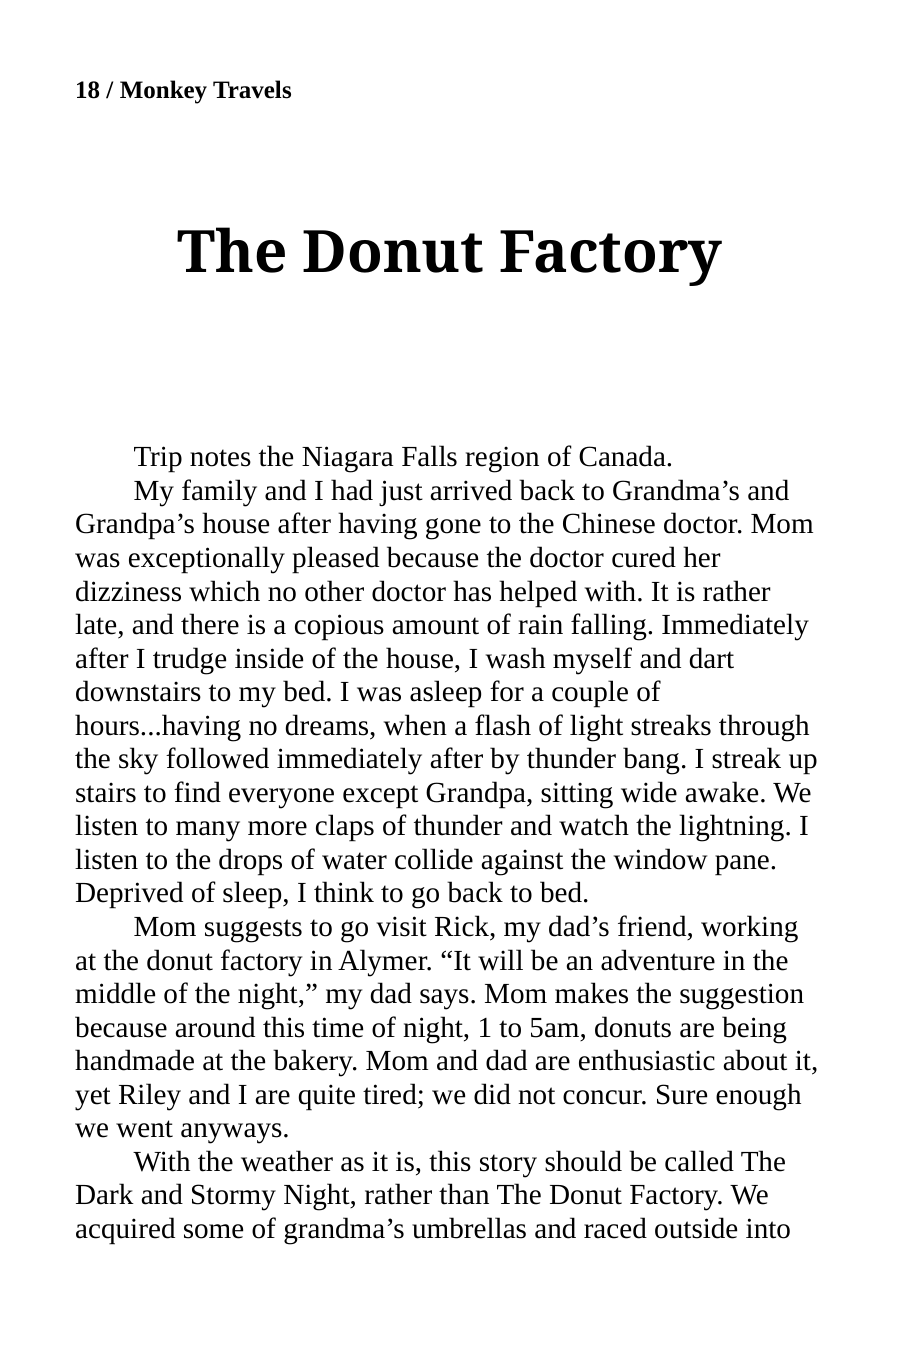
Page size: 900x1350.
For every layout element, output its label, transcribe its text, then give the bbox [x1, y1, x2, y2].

text My family and I had just arrived back to Grandma’s and Grandpa’s house after having gone to the Chinese doctor. Mom was exceptionally pleased because the doctor cured her dizziness which no other doctor has helped with. It is rather late, and there is a copious amount of rain falling. Immediately after I trudge inside of the house, I wash myself and dart downstairs to my bed. I was asleep for a couple of hours...having no dreams, when a flash of light streaks through the sky followed immediately after by thunder bang. I streak up stairs to find everyone except Grandpa, sitting wide awake. We listen to many more claps of thunder and watch the lightning. I listen to the drops of water collide against the window pane. Deprived of sleep, I think to go back to bed. [75, 473, 825, 909]
text Mom suggests to go visit Rick, my dad’s friend, working at the donut factory in Alymer. “It will be an adventure in the middle of the night,” my dad says. Mom makes the suggestion because around this time of night, 1 to 5am, donuts are being handmade at the bakery. Mom and dad are enthusiastic about it, yet Riley and I are quite tired; we did not concur. Sure enough we went anyways. [75, 909, 825, 1144]
text With the weather as it is, this story should be called The Dark and Stormy Night, rather than The Donut Factory. We acquired some of grandma’s umbrellas and raced outside into [75, 1144, 825, 1244]
text Trip notes the Niagara Falls region of Canada. [75, 439, 825, 473]
subtitle The Donut Factory [75, 210, 825, 289]
